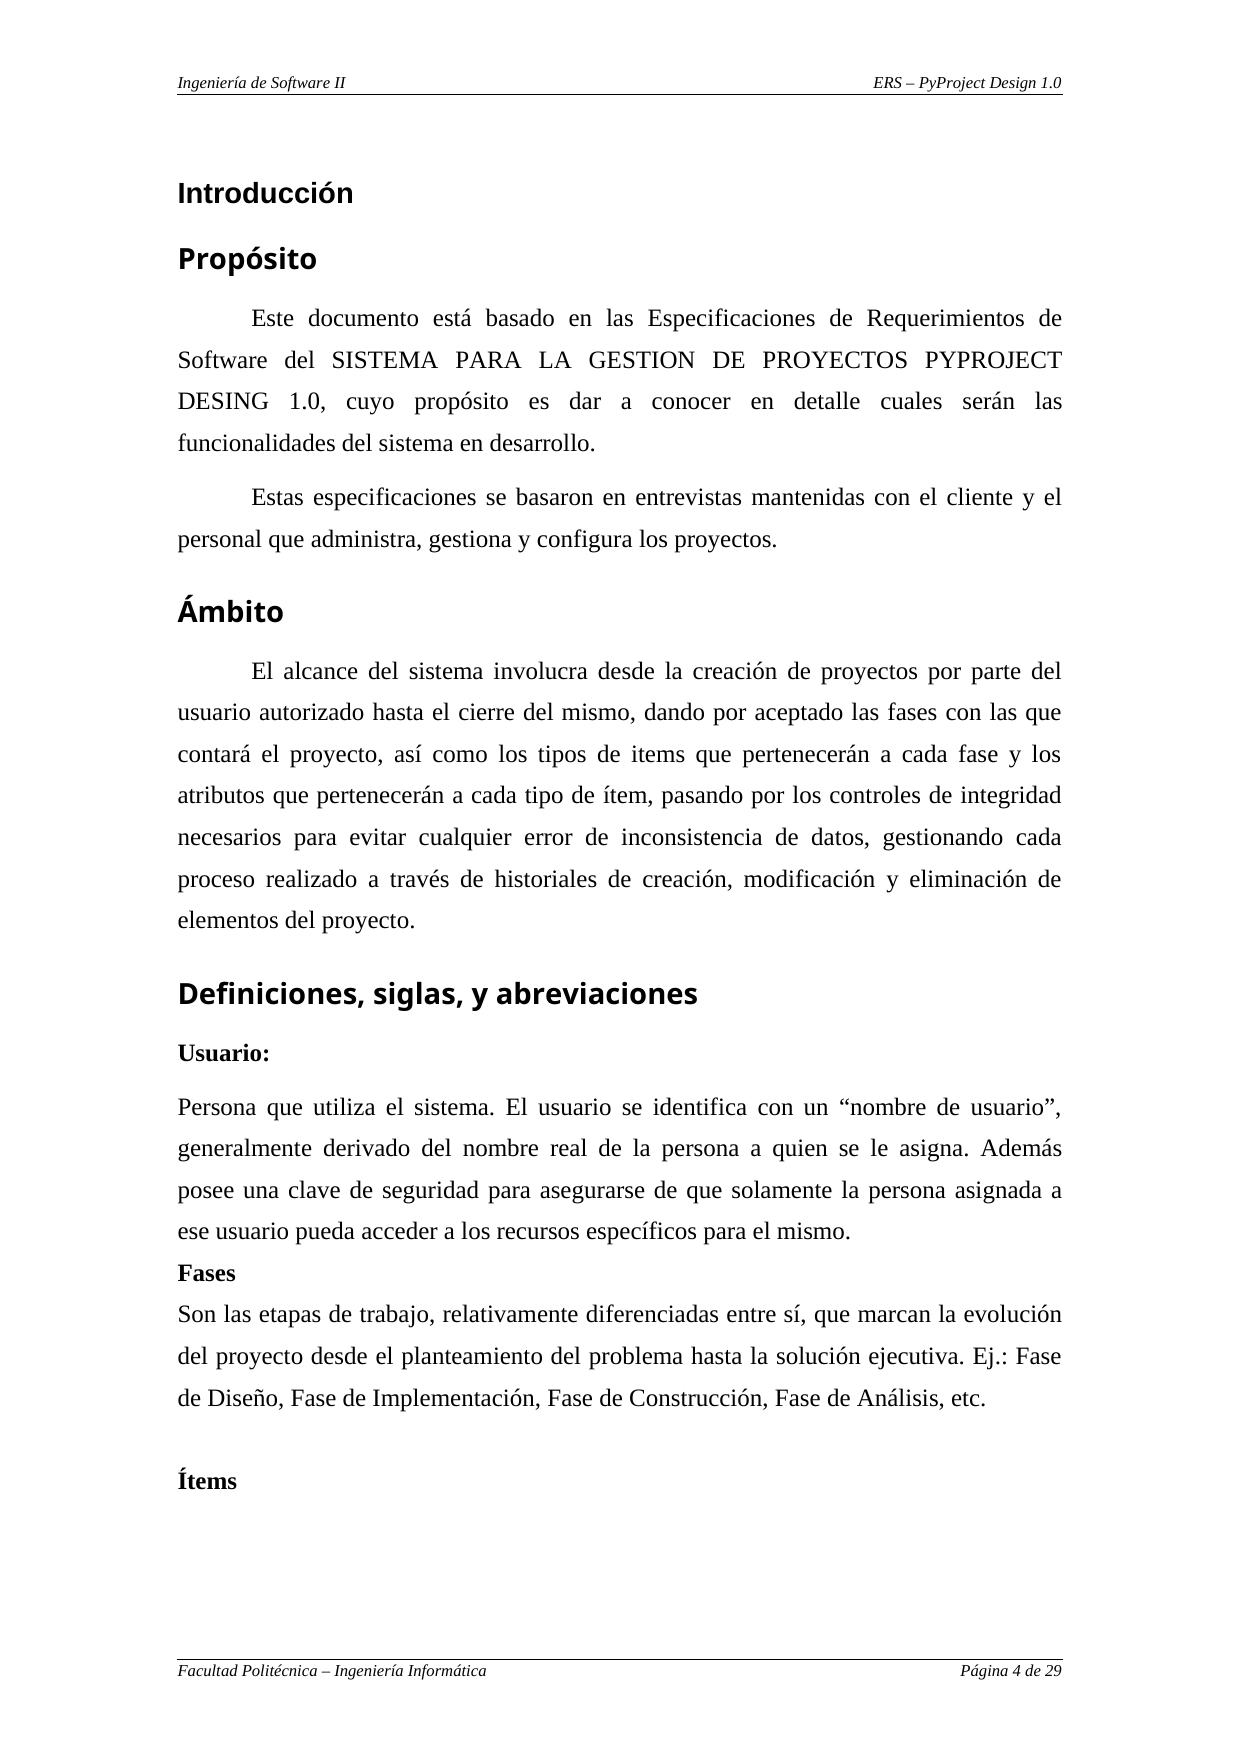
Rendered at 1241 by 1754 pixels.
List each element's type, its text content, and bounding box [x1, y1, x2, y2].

text Fases [177, 1259, 1063, 1287]
text Usuario: [177, 1039, 1063, 1066]
subtitle Propósito [177, 239, 1063, 278]
text El alcance del sistema involucra desde la creación de proyectos por parte del usuario autorizado hasta el cierre del mismo, dando por aceptado las fases con las que contará el proyecto, así como los tipos de items que pertenecerán a cada fase y los atributos que pertenecerán a cada tipo de ítem, pasando por los controles de integridad necesarios para evitar cualquier error de inconsistencia de datos, gestionando cada proceso realizado a través de historiales de creación, modificación y eliminación de elementos del proyecto. [177, 657, 1063, 934]
text Este documento está basado en las Especificaciones de Requerimientos de Software del SISTEMA PARA LA GESTION DE PROYECTOS PYPROJECT DESING 1.0, cuyo propósito es dar a conocer en detalle cuales serán las funcionalidades del sistema en desarrollo. [177, 304, 1063, 457]
text Ítems [177, 1467, 1063, 1494]
text Persona que utiliza el sistema. El usuario se identifica con un “nombre de usuario”, generalmente derivado del nombre real de la persona a quien se le asigna. Además posee una clave de seguridad para asegurarse de que solamente la persona asignada a ese usuario pueda acceder a los recursos específicos para el mismo. [177, 1093, 1063, 1245]
text Son las etapas de trabajo, relativamente diferenciadas entre sí, que marcan la evolución del proyecto desde el planteamiento del problema hasta la solución ejecutiva. Ej.: Fase de Diseño, Fase de Implementación, Fase de Construcción, Fase de Análisis, etc. [177, 1301, 1063, 1411]
subtitle Introducción [177, 177, 1063, 209]
text Estas especificaciones se basaron en entrevistas mantenidas con el cliente y el personal que administra, gestiona y configura los proyectos. [177, 483, 1063, 552]
subtitle Ámbito [177, 591, 1063, 631]
subtitle Definiciones, siglas, y abreviaciones [177, 973, 1063, 1013]
